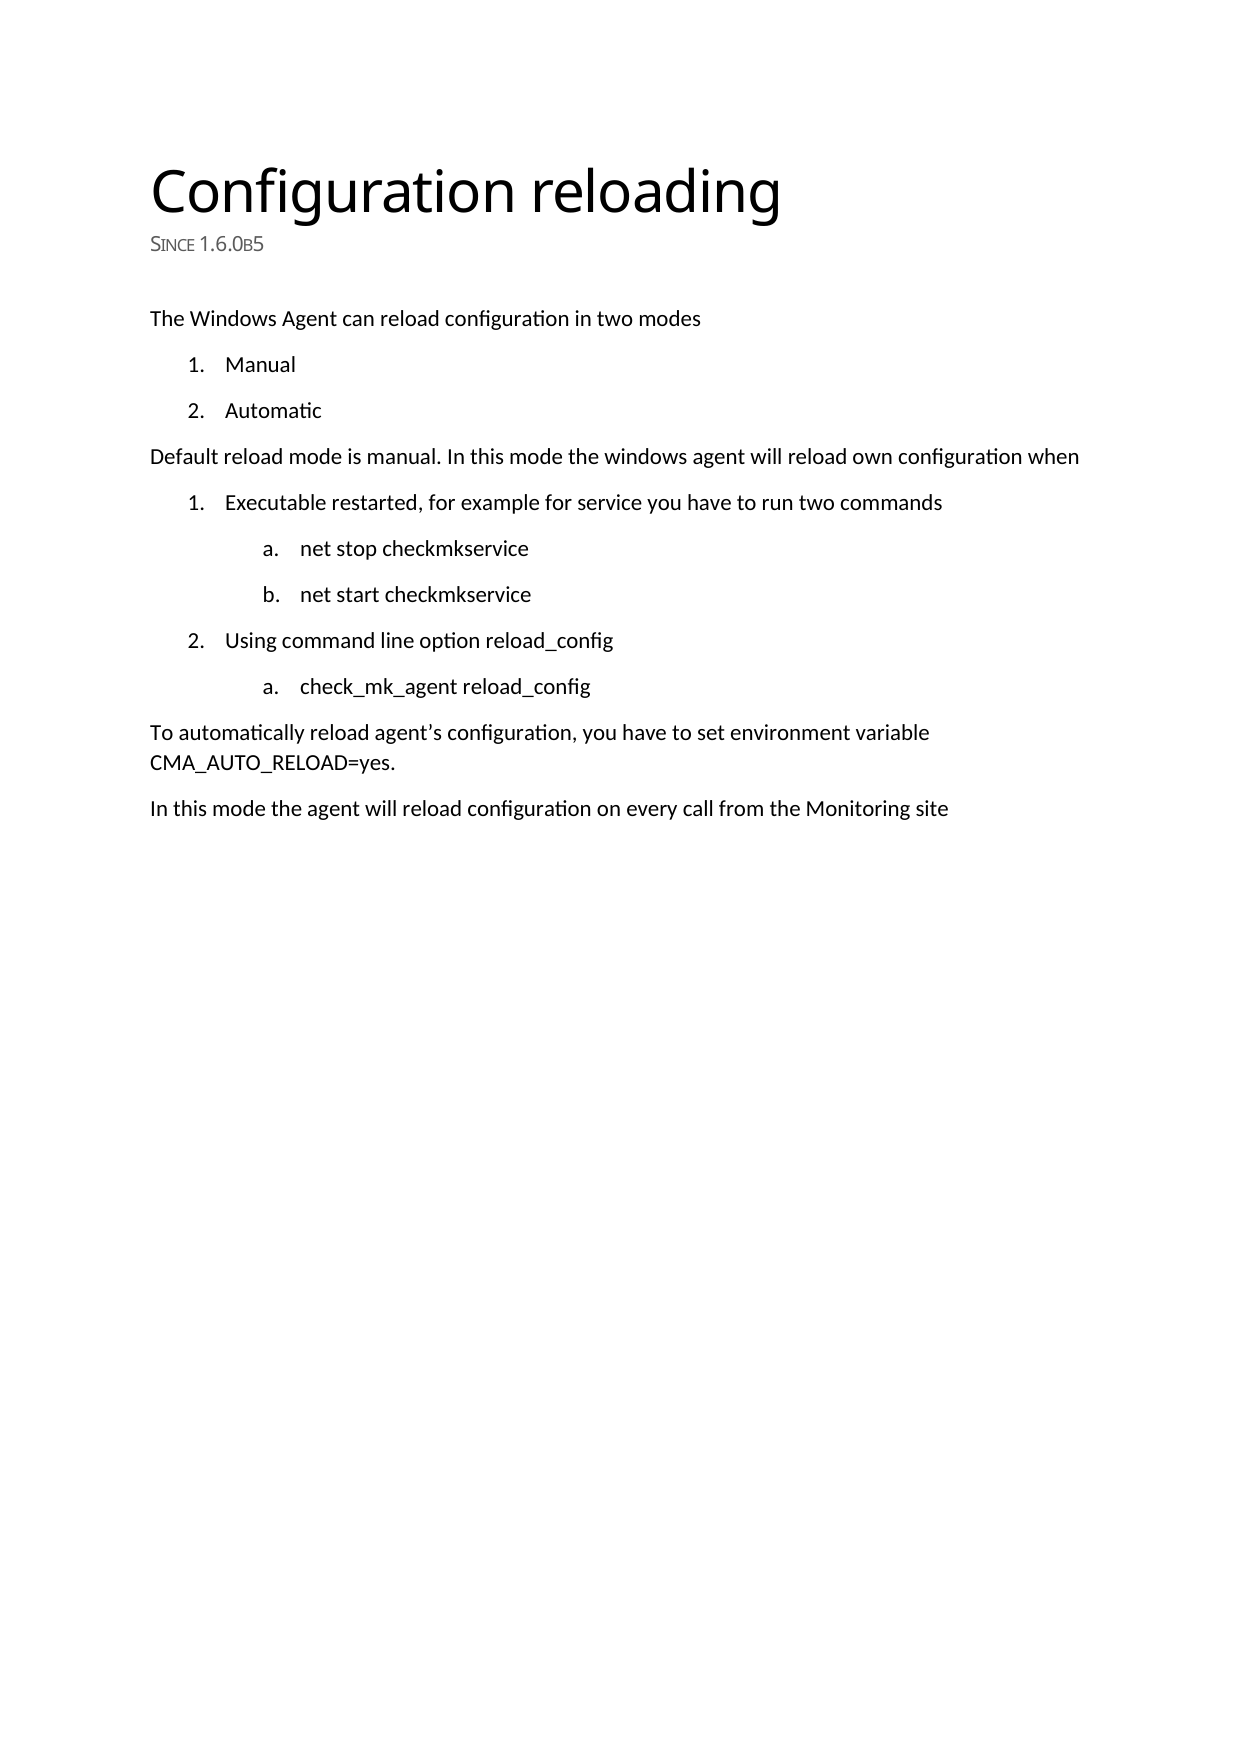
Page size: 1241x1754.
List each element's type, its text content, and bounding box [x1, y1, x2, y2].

list Using command line option reload_config [187, 626, 1090, 654]
list Manual [187, 350, 1090, 378]
list Executable restarted, for example for service you have to run two commands [187, 488, 1090, 516]
list Automatic [187, 396, 1090, 424]
list In this mode the agent will reload configuration on every call from the Monitoring site [150, 794, 1090, 822]
text The Windows Agent can reload configuration in two modes [150, 304, 1090, 332]
list net stop checkmkservice [262, 534, 1090, 562]
list To automatically reload agent’s configuration, you have to set environment variable CMA_AUTO_RELOAD=yes. [150, 718, 1090, 776]
text Default reload mode is manual. In this mode the windows agent will reload own configuration when [150, 442, 1090, 470]
list net start checkmkservice [262, 580, 1090, 608]
text Configuration reloading [150, 150, 1090, 229]
list check_mk_agent reload_config [262, 672, 1090, 700]
text Since 1.6.0b5 [150, 229, 1090, 258]
